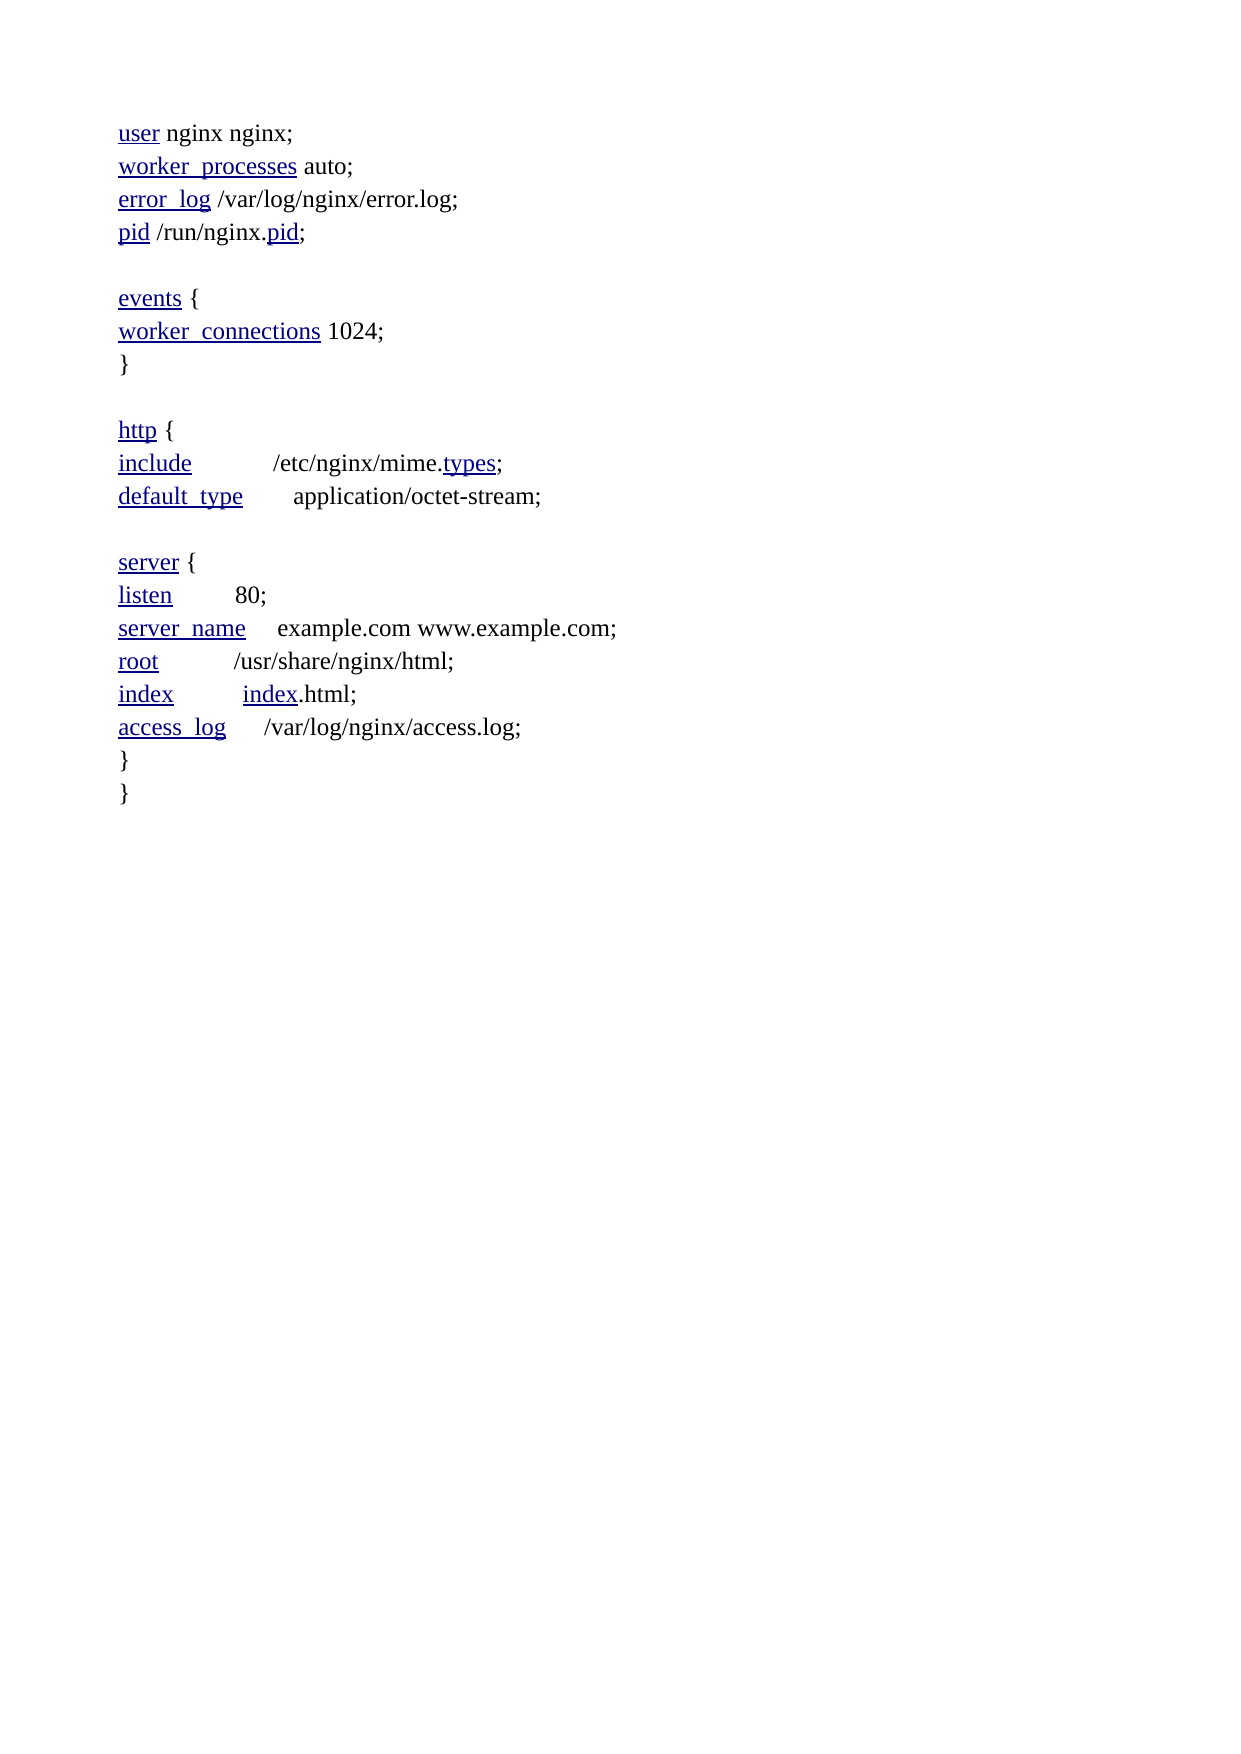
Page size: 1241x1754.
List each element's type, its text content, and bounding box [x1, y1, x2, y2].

text user nginx nginx; worker_processes auto; error_log /var/log/nginx/error.log; pid /run/nginx.pid; events { worker_connections 1024; } http { include /etc/nginx/mime.types; default_type application/octet-stream; server { listen 80; server_name example.com www.example.com; root /usr/share/nginx/html; index index.html; access_log /var/log/nginx/access.log; } } [118, 118, 1122, 807]
